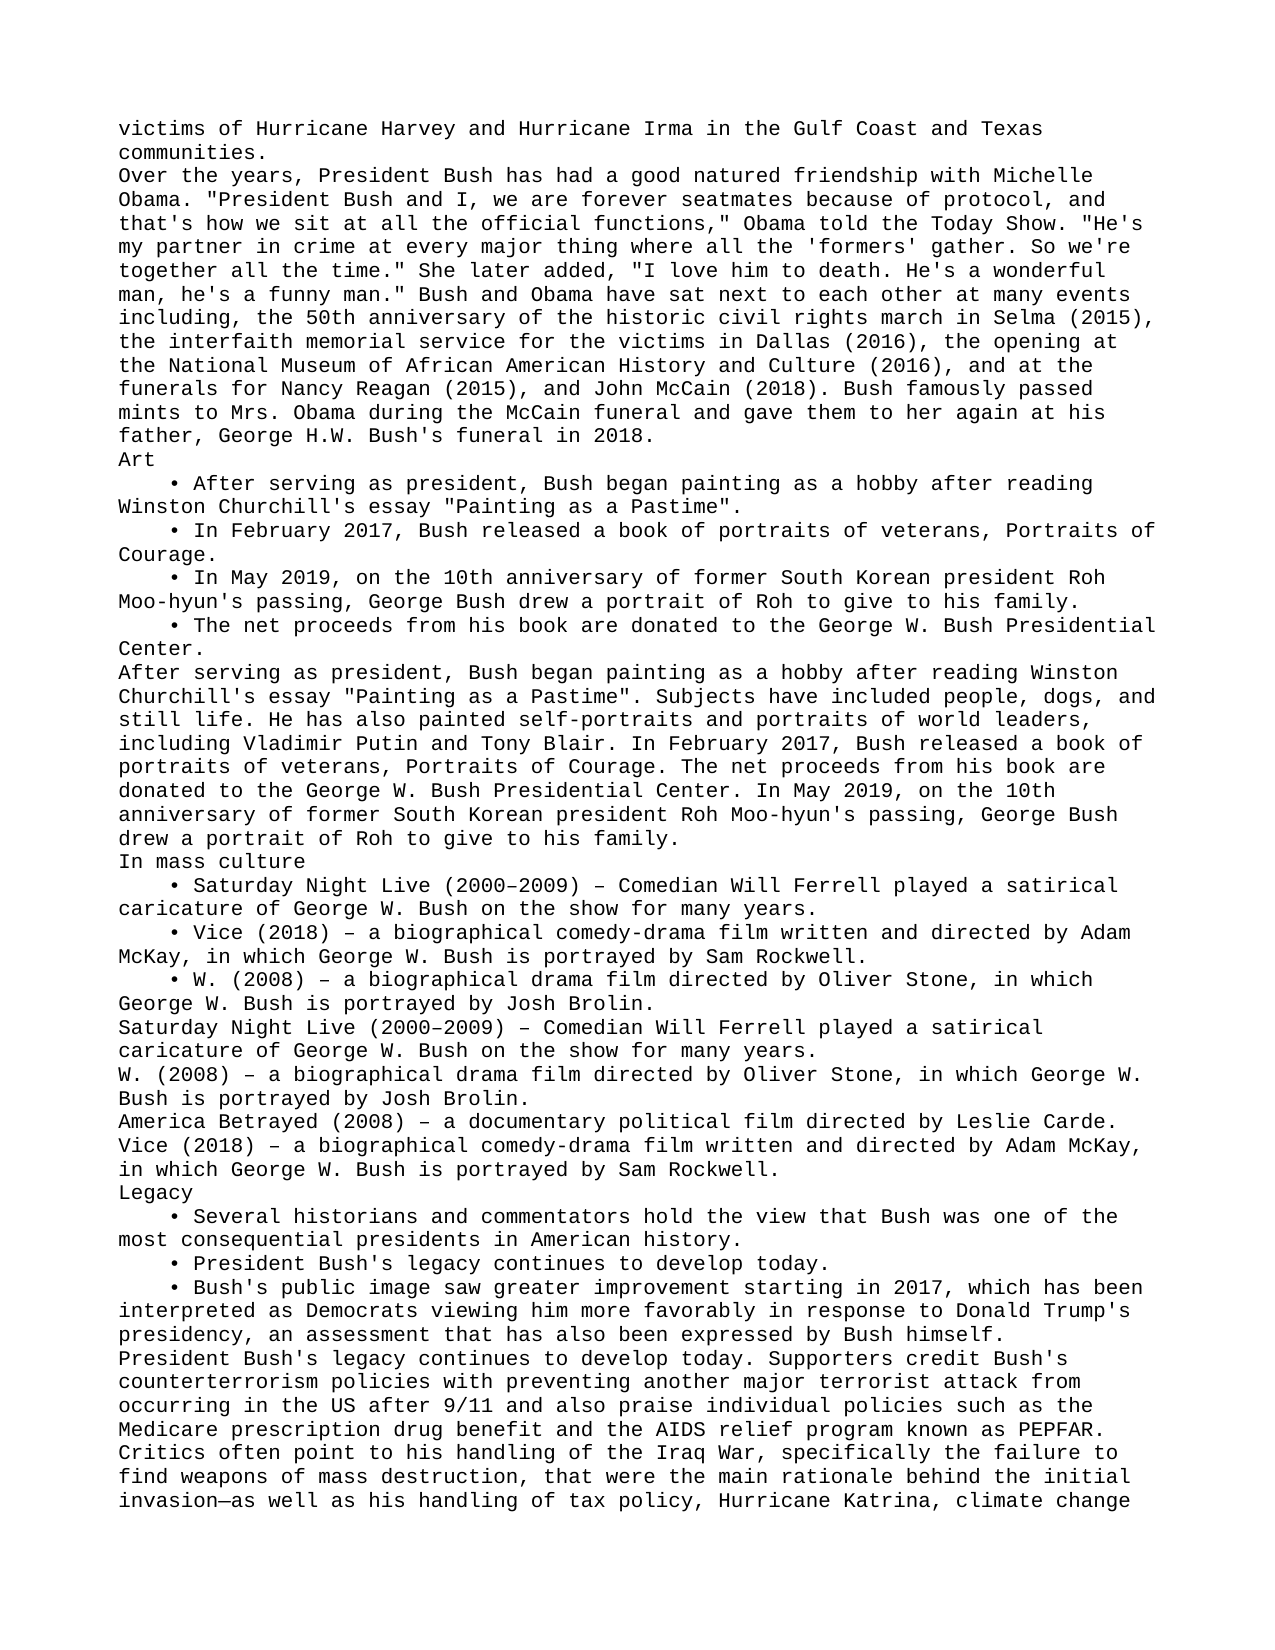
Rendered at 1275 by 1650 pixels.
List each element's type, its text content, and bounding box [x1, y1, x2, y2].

text President Bush's legacy continues to develop today. Supporters credit Bush's counterterrorism policies with preventing another major terrorist attack from occurring in the US after 9/11 and also praise individual policies such as the Medicare prescription drug benefit and the AIDS relief program known as PEPFAR. Critics often point to his handling of the Iraq War, specifically the failure to find weapons of mass destruction, that were the main rationale behind the initial invasion—as well as his handling of tax policy, Hurricane Katrina, climate change [118, 1348, 1157, 1513]
text • Bush's public image saw greater improvement starting in 2017, which has been interpreted as Democrats viewing him more favorably in response to Donald Trump's presidency, an assessment that has also been expressed by Bush himself. [118, 1277, 1157, 1348]
text After serving as president, Bush began painting as a hobby after reading Winston Churchill's essay "Painting as a Pastime". Subjects have included people, dogs, and still life. He has also painted self-portraits and portraits of world leaders, including Vladimir Putin and Tony Blair. In February 2017, Bush released a book of portraits of veterans, Portraits of Courage. The net proceeds from his book are donated to the George W. Bush Presidential Center. In May 2019, on the 10th anniversary of former South Korean president Roh Moo-hyun's passing, George Bush drew a portrait of Roh to give to his family. [118, 662, 1157, 851]
text Saturday Night Live (2000–2009) – Comedian Will Ferrell played a satirical caricature of George W. Bush on the show for many years. [118, 1017, 1157, 1064]
text • Vice (2018) – a biographical comedy-drama film written and directed by Adam McKay, in which George W. Bush is portrayed by Sam Rockwell. [118, 922, 1157, 969]
text In mass culture [118, 851, 1157, 875]
text • Several historians and commentators hold the view that Bush was one of the most consequential presidents in American history. [118, 1206, 1157, 1253]
text • The net proceeds from his book are donated to the George W. Bush Presidential Center. [118, 615, 1157, 662]
text victims of Hurricane Harvey and Hurricane Irma in the Gulf Coast and Texas communities. [118, 118, 1157, 165]
text Art [118, 449, 1157, 473]
text • Saturday Night Live (2000–2009) – Comedian Will Ferrell played a satirical caricature of George W. Bush on the show for many years. [118, 875, 1157, 922]
text • After serving as president, Bush began painting as a hobby after reading Winston Churchill's essay "Painting as a Pastime". [118, 473, 1157, 520]
text America Betrayed (2008) – a documentary political film directed by Leslie Carde. [118, 1111, 1157, 1135]
text Vice (2018) – a biographical comedy-drama film written and directed by Adam McKay, in which George W. Bush is portrayed by Sam Rockwell. [118, 1135, 1157, 1182]
text Over the years, President Bush has had a good natured friendship with Michelle Obama. "President Bush and I, we are forever seatmates because of protocol, and that's how we sit at all the official functions," Obama told the Today Show. "He's my partner in crime at every major thing where all the 'formers' gather. So we're together all the time." She later added, "I love him to death. He's a wonderful man, he's a funny man." Bush and Obama have sat next to each other at many events including, the 50th anniversary of the historic civil rights march in Selma (2015), the interfaith memorial service for the victims in Dallas (2016), the opening at the National Museum of African American History and Culture (2016), and at the funerals for Nancy Reagan (2015), and John McCain (2018). Bush famously passed mints to Mrs. Obama during the McCain funeral and gave them to her again at his father, George H.W. Bush's funeral in 2018. [118, 165, 1157, 449]
text • W. (2008) – a biographical drama film directed by Oliver Stone, in which George W. Bush is portrayed by Josh Brolin. [118, 969, 1157, 1017]
text • President Bush's legacy continues to develop today. [118, 1253, 1157, 1277]
text • In February 2017, Bush released a book of portraits of veterans, Portraits of Courage. [118, 520, 1157, 567]
text W. (2008) – a biographical drama film directed by Oliver Stone, in which George W. Bush is portrayed by Josh Brolin. [118, 1064, 1157, 1111]
text • In May 2019, on the 10th anniversary of former South Korean president Roh Moo-hyun's passing, George Bush drew a portrait of Roh to give to his family. [118, 567, 1157, 615]
text Legacy [118, 1182, 1157, 1206]
